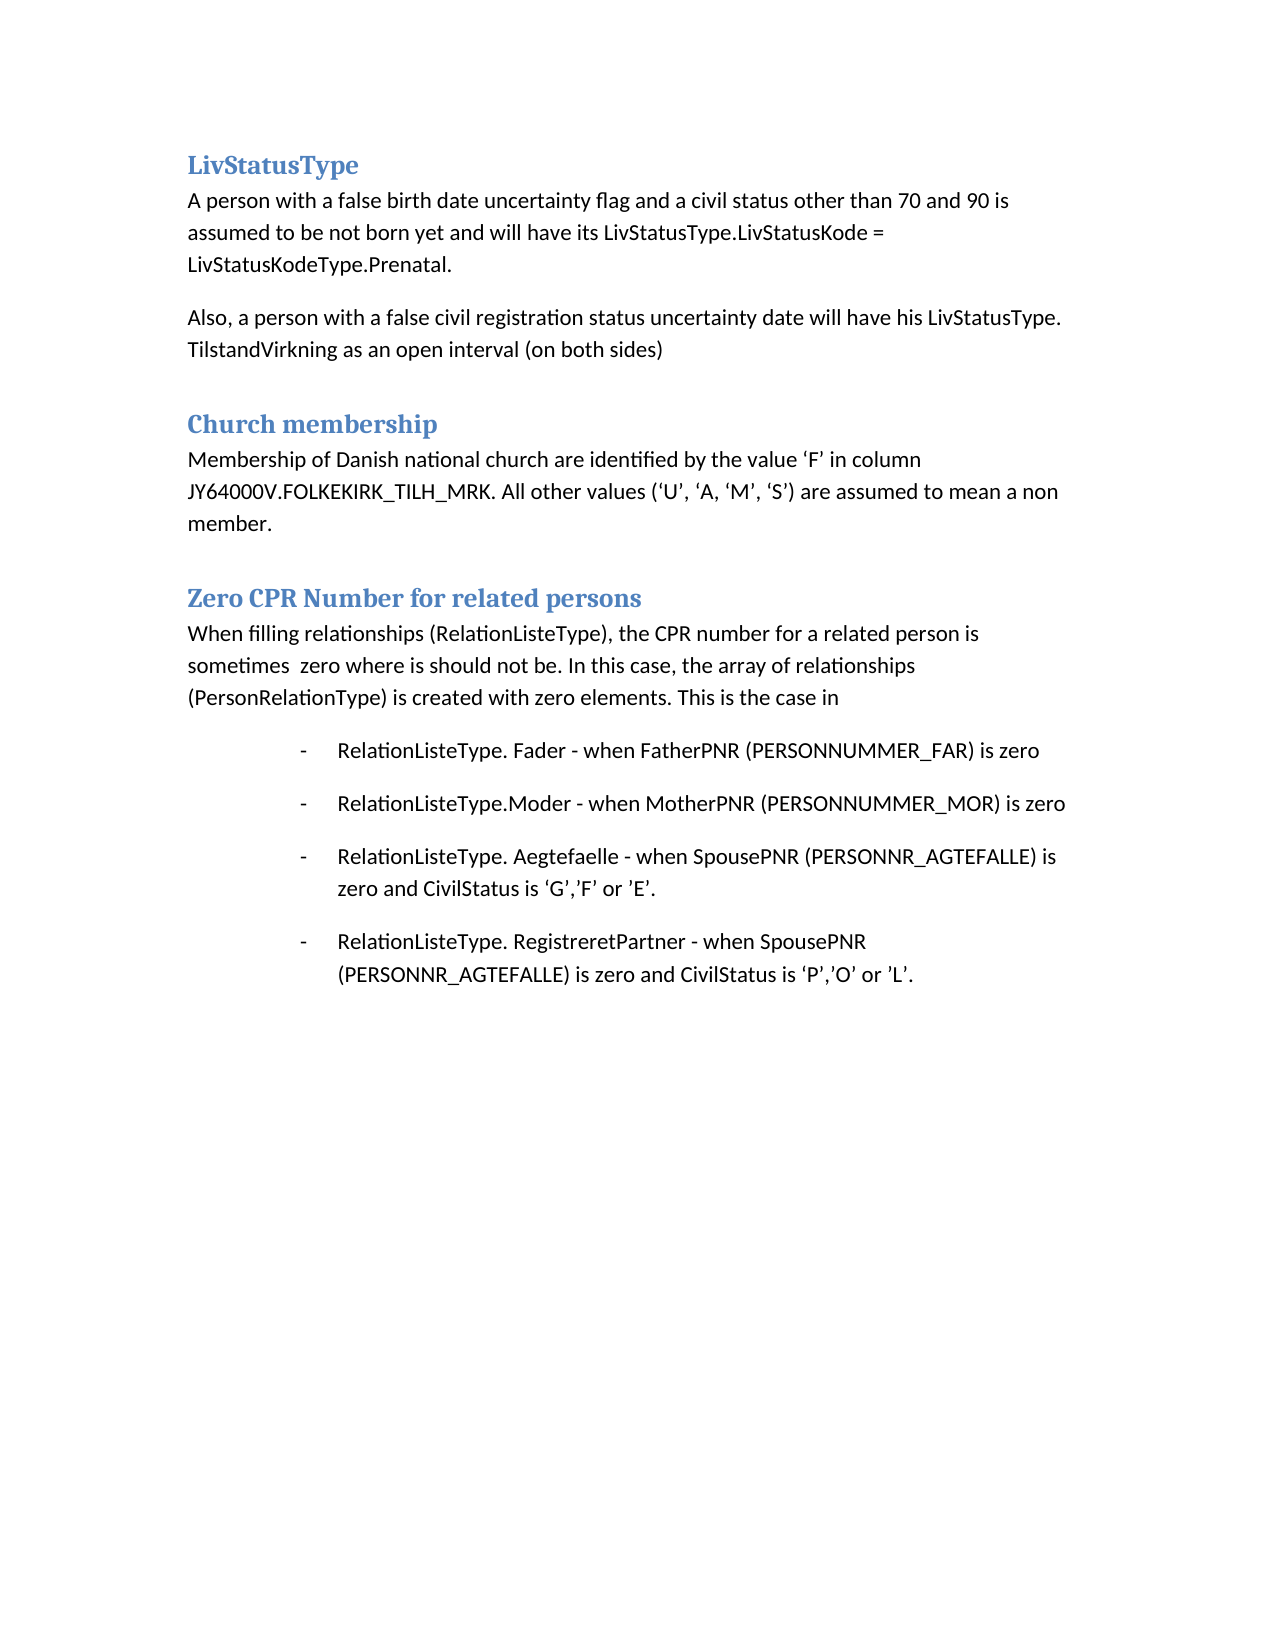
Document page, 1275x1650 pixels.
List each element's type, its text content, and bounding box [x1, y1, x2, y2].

subtitle Church membership [187, 409, 1087, 440]
list RelationListeType. RegistreretPartner - when SpousePNR (PERSONNR_AGTEFALLE) is zero and CivilStatus is ‘P’,’O’ or ’L’. [300, 927, 1087, 988]
text A person with a false birth date uncertainty flag and a civil status other than 70 and 90 is assumed to be not born yet and will have its LivStatusType.LivStatusKode = LivStatusKodeType.Prenatal. [187, 186, 1087, 278]
text When filling relationships (RelationListeType), the CPR number for a related person is sometimes zero where is should not be. In this case, the array of relationships (PersonRelationType) is created with zero elements. This is the case in [187, 619, 1087, 711]
list RelationListeType.Moder - when MotherPNR (PERSONNUMMER_MOR) is zero [300, 789, 1087, 817]
subtitle Zero CPR Number for related persons [187, 583, 1087, 614]
text Also, a person with a false civil registration status uncertainty date will have his LivStatusType. TilstandVirkning as an open interval (on both sides) [187, 303, 1087, 363]
list RelationListeType. Aegtefaelle - when SpousePNR (PERSONNR_AGTEFALLE) is zero and CivilStatus is ‘G’,’F’ or ’E’. [300, 842, 1087, 902]
subtitle LivStatusType [187, 150, 1087, 181]
text Membership of Danish national church are identified by the value ‘F’ in column JY64000V.FOLKEKIRK_TILH_MRK. All other values (‘U’, ‘A, ‘M’, ‘S’) are assumed to mean a non member. [187, 445, 1087, 537]
list RelationListeType. Fader - when FatherPNR (PERSONNUMMER_FAR) is zero [300, 736, 1087, 764]
